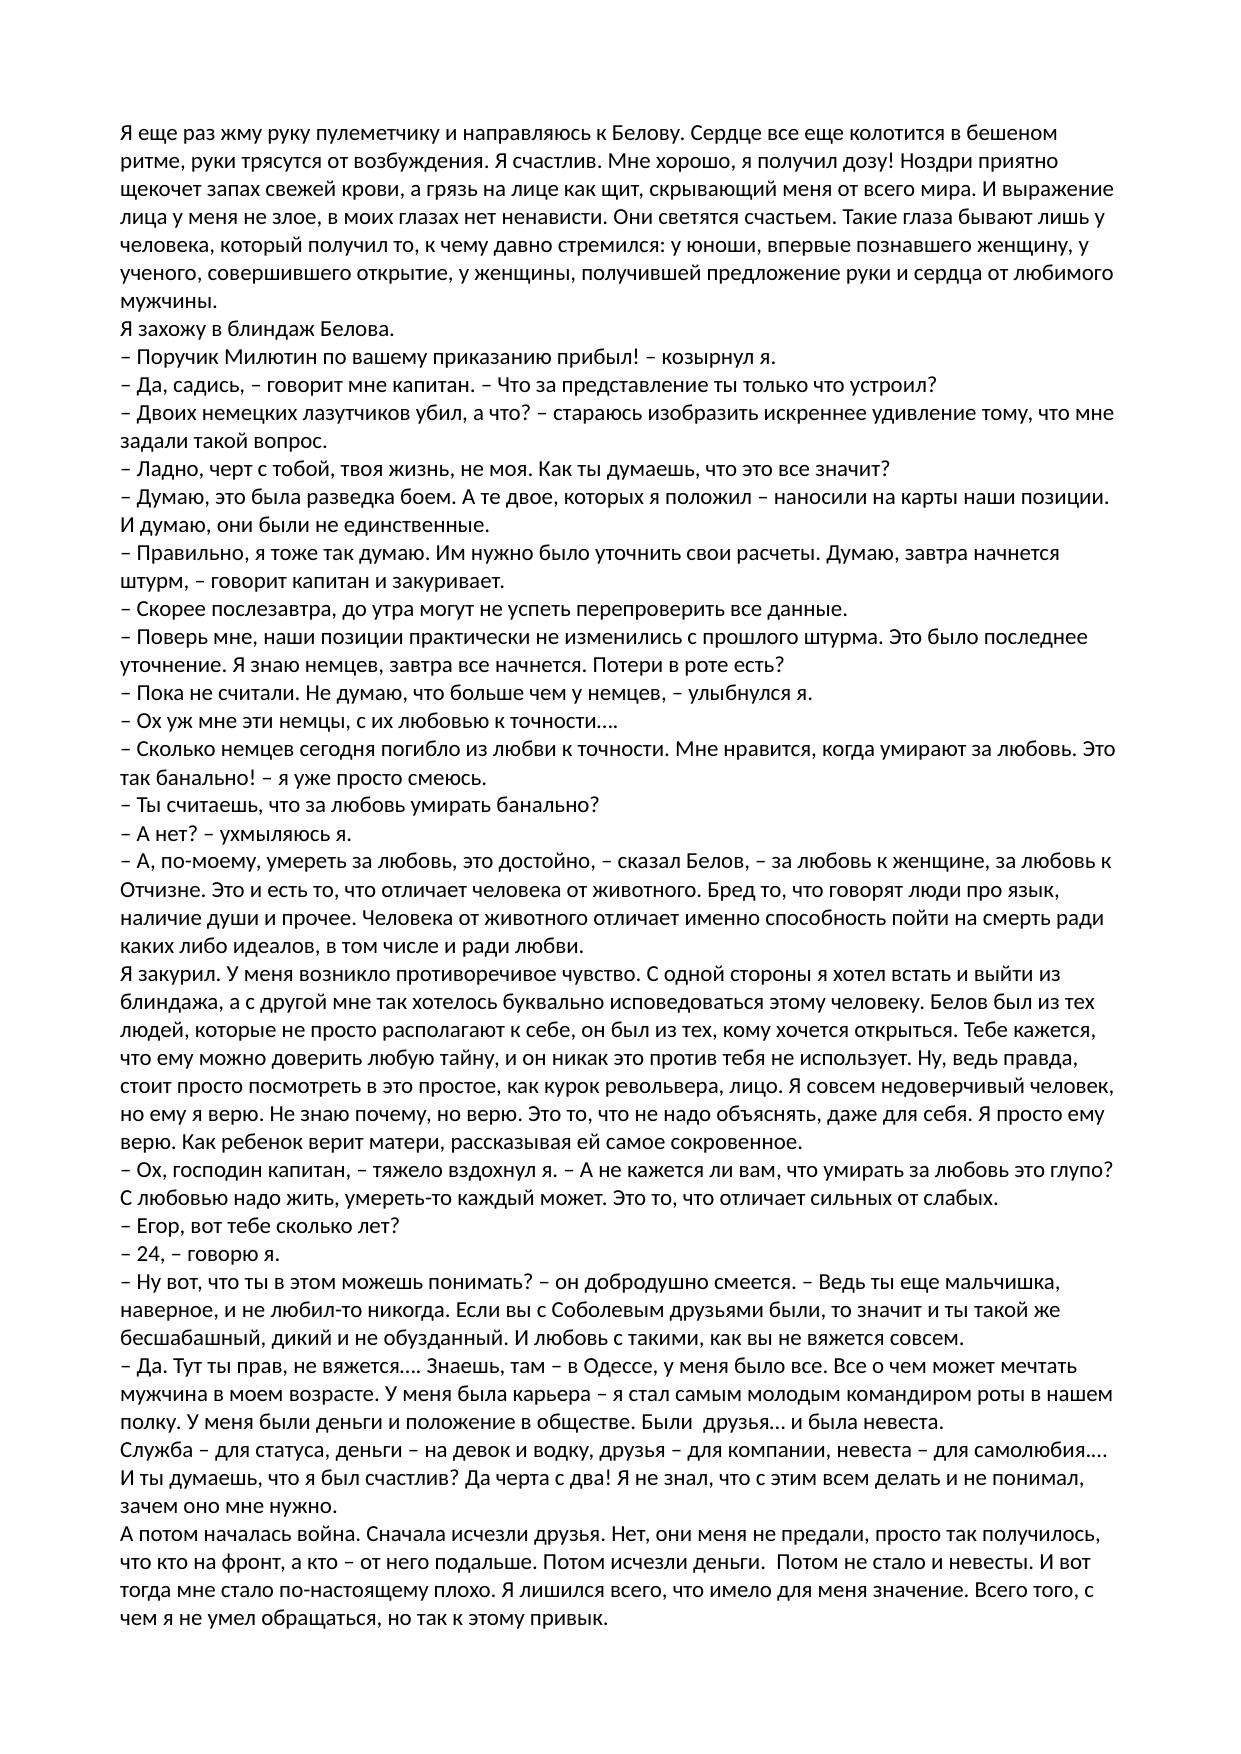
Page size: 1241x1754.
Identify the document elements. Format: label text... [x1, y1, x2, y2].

text – Скорее послезавтра, до утра могут не успеть перепроверить все данные. [120, 594, 1120, 622]
text Я еще раз жму руку пулеметчику и направляюсь к Белову. Сердце все еще колотится в бешеном ритме, руки трясутся от возбуждения. Я счастлив. Мне хорошо, я получил дозу! Ноздри приятно щекочет запах свежей крови, а грязь на лице как щит, скрывающий меня от всего мира. И выражение лица у меня не злое, в моих глазах нет ненависти. Они светятся счастьем. Такие глаза бывают лишь у человека, который получил то, к чему давно стремился: у юноши, впервые познавшего женщину, у ученого, совершившего открытие, у женщины, получившей предложение руки и сердца от любимого мужчины. [120, 118, 1120, 314]
text – Егор, вот тебе сколько лет? [120, 1211, 1120, 1239]
text – Ох уж мне эти немцы, с их любовью к точности…. [120, 707, 1120, 734]
text – Поручик Милютин по вашему приказанию прибыл! – козырнул я. [120, 342, 1120, 370]
text – Да. Тут ты прав, не вяжется…. Знаешь, там – в Одессе, у меня было все. Все о чем может мечтать мужчина в моем возрасте. У меня была карьера – я стал самым молодым командиром роты в нашем полку. У меня были деньги и положение в обществе. Были друзья… и была невеста. [120, 1351, 1120, 1435]
text – 24, – говорю я. [120, 1239, 1120, 1267]
text Я захожу в блиндаж Белова. [120, 314, 1120, 342]
text – Ладно, черт с тобой, твоя жизнь, не моя. Как ты думаешь, что это все значит? [120, 454, 1120, 482]
text – Ох, господин капитан, – тяжело вздохнул я. – А не кажется ли вам, что умирать за любовь это глупо? С любовью надо жить, умереть-то каждый может. Это то, что отличает сильных от слабых. [120, 1155, 1120, 1211]
text – Ну вот, что ты в этом можешь понимать? – он добродушно смеется. – Ведь ты еще мальчишка, наверное, и не любил-то никогда. Если вы с Соболевым друзьями были, то значит и ты такой же бесшабашный, дикий и не обузданный. И любовь с такими, как вы не вяжется совсем. [120, 1267, 1120, 1351]
text – Ты считаешь, что за любовь умирать банально? [120, 791, 1120, 819]
text Служба – для статуса, деньги – на девок и водку, друзья – для компании, невеста – для самолюбия.… И ты думаешь, что я был счастлив? Да черта с два! Я не знал, что с этим всем делать и не понимал, зачем оно мне нужно. [120, 1435, 1120, 1519]
text Я закурил. У меня возникло противоречивое чувство. С одной стороны я хотел встать и выйти из блиндажа, а с другой мне так хотелось буквально исповедоваться этому человеку. Белов был из тех людей, которые не просто располагают к себе, он был из тех, кому хочется открыться. Тебе кажется, что ему можно доверить любую тайну, и он никак это против тебя не использует. Ну, ведь правда, стоит просто посмотреть в это простое, как курок револьвера, лицо. Я совсем недоверчивый человек, но ему я верю. Не знаю почему, но верю. Это то, что не надо объяснять, даже для себя. Я просто ему верю. Как ребенок верит матери, рассказывая ей самое сокровенное. [120, 959, 1120, 1155]
text – А, по-моему, умереть за любовь, это достойно, – сказал Белов, – за любовь к женщине, за любовь к Отчизне. Это и есть то, что отличает человека от животного. Бред то, что говорят люди про язык, наличие души и прочее. Человека от животного отличает именно способность пойти на смерть ради каких либо идеалов, в том числе и ради любви. [120, 847, 1120, 959]
text – Поверь мне, наши позиции практически не изменились с прошлого штурма. Это было последнее уточнение. Я знаю немцев, завтра все начнется. Потери в роте есть? [120, 622, 1120, 678]
text А потом началась война. Сначала исчезли друзья. Нет, они меня не предали, просто так получилось, что кто на фронт, а кто – от него подальше. Потом исчезли деньги. Потом не стало и невесты. И вот тогда мне стало по-настоящему плохо. Я лишился всего, что имело для меня значение. Всего того, с чем я не умел обращаться, но так к этому привык. [120, 1519, 1120, 1631]
text – А нет? – ухмыляюсь я. [120, 819, 1120, 847]
text – Правильно, я тоже так думаю. Им нужно было уточнить свои расчеты. Думаю, завтра начнется штурм, – говорит капитан и закуривает. [120, 538, 1120, 594]
text – Пока не считали. Не думаю, что больше чем у немцев, – улыбнулся я. [120, 678, 1120, 707]
text – Думаю, это была разведка боем. А те двое, которых я положил – наносили на карты наши позиции. И думаю, они были не единственные. [120, 482, 1120, 538]
text – Сколько немцев сегодня погибло из любви к точности. Мне нравится, когда умирают за любовь. Это так банально! – я уже просто смеюсь. [120, 734, 1120, 791]
text – Да, садись, – говорит мне капитан. – Что за представление ты только что устроил? [120, 370, 1120, 398]
text – Двоих немецких лазутчиков убил, а что? – стараюсь изобразить искреннее удивление тому, что мне задали такой вопрос. [120, 398, 1120, 454]
